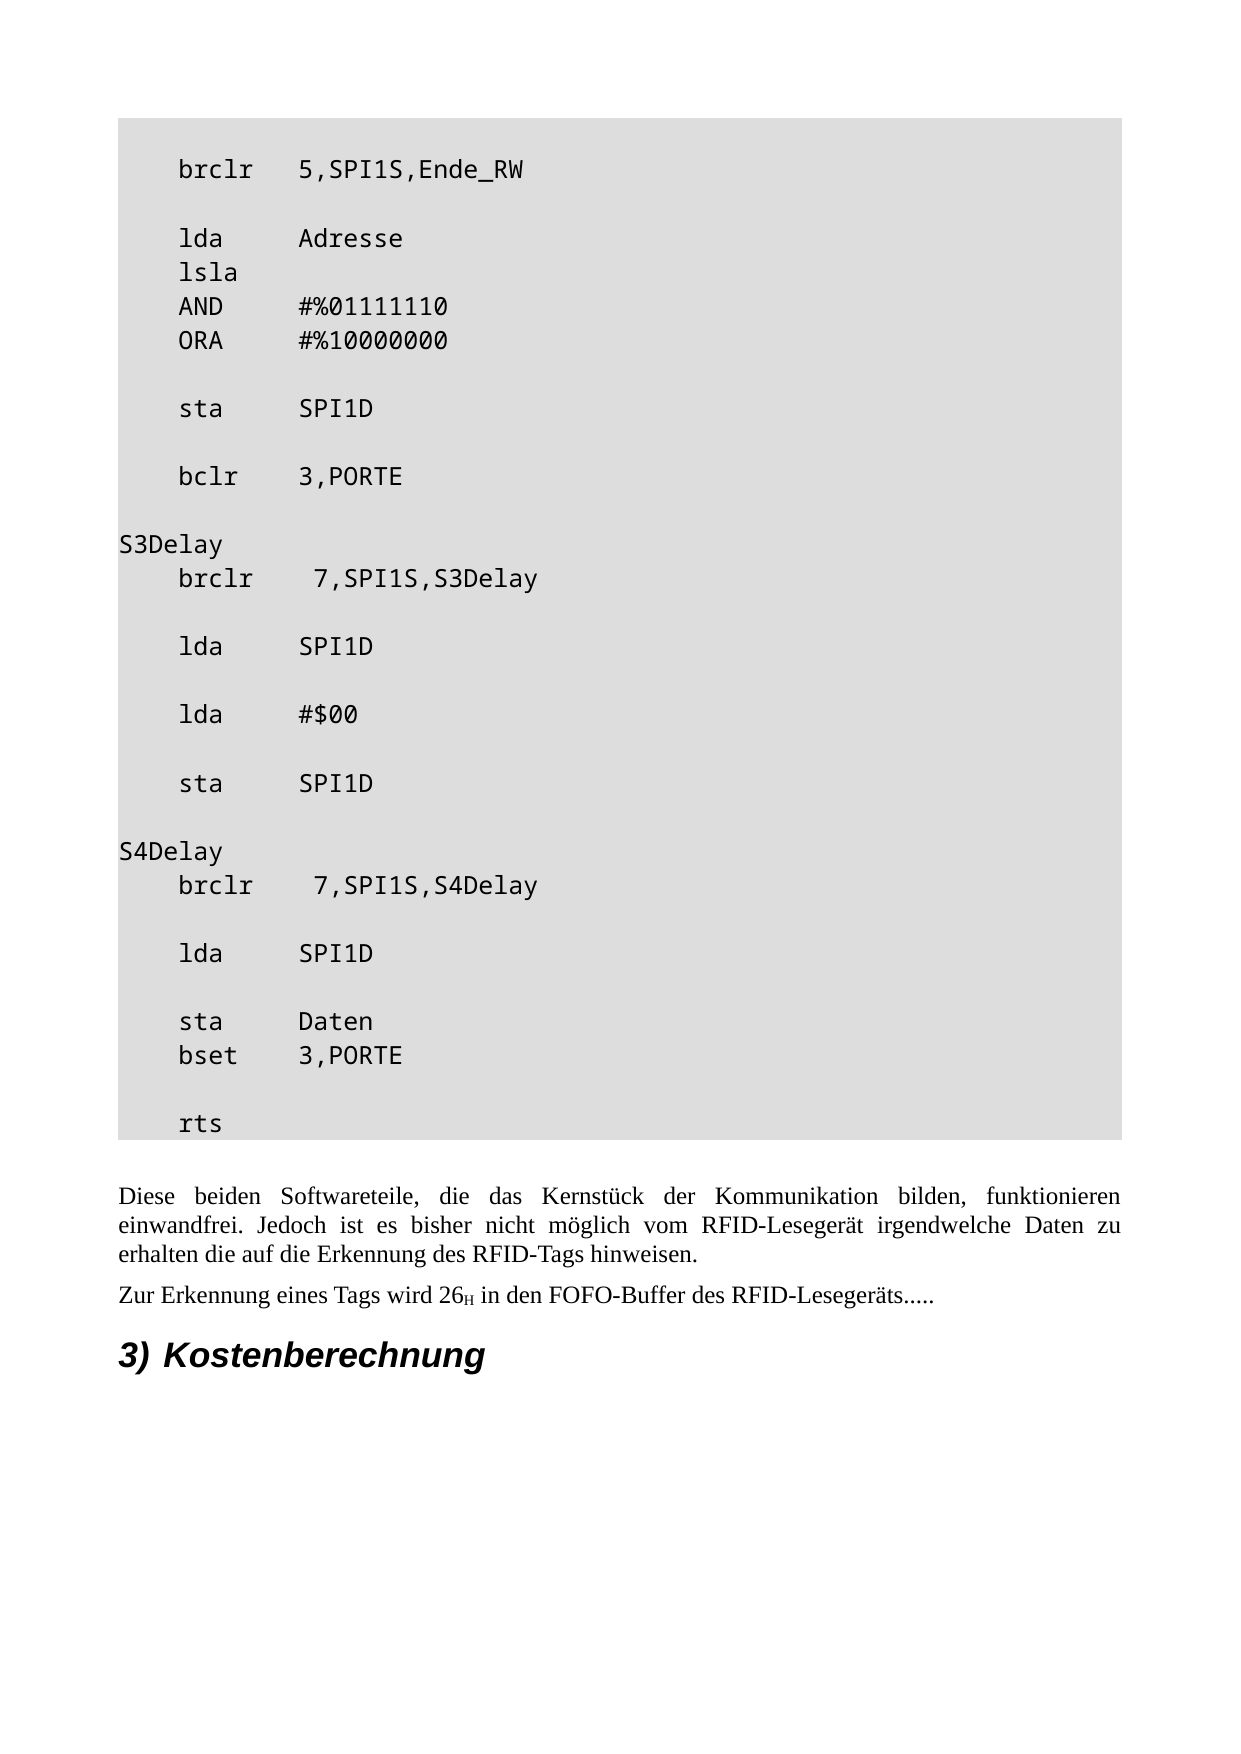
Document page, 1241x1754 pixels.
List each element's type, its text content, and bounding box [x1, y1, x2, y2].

text brclr 7,SPI1S,S3Delay [118, 561, 1122, 595]
text Zur Erkennung eines Tags wird 26H in den FOFO-Buffer des RFID-Lesegeräts..... [118, 1280, 1122, 1309]
text lda SPI1D [118, 936, 1122, 970]
text brclr 7,SPI1S,S4Delay [118, 867, 1122, 902]
text lda SPI1D [118, 629, 1122, 663]
text lsla [118, 254, 1122, 288]
text rts [118, 1106, 1122, 1140]
text lda Adresse [118, 220, 1122, 254]
text sta SPI1D [118, 765, 1122, 799]
subtitle Kostenberechnung [118, 1334, 1122, 1374]
text ORA #%10000000 [118, 322, 1122, 357]
text Diese beiden Softwareteile, die das Kernstück der Kommunikation bilden, funktionieren einwandfrei. Jedoch ist es bisher nicht möglich vom RFID-Lesegerät irgendwelche Daten zu erhalten die auf die Erkennung des RFID-Tags hinweisen. [118, 1181, 1122, 1267]
text lda #$00 [118, 697, 1122, 731]
text AND #%01111110 [118, 288, 1122, 322]
text S3Delay [118, 527, 1122, 561]
text brclr 5,SPI1S,Ende_RW [118, 152, 1122, 186]
text bclr 3,PORTE [118, 459, 1122, 493]
text S4Delay [118, 833, 1122, 867]
text sta SPI1D [118, 391, 1122, 425]
text bset 3,PORTE [118, 1038, 1122, 1072]
text sta Daten [118, 1004, 1122, 1038]
